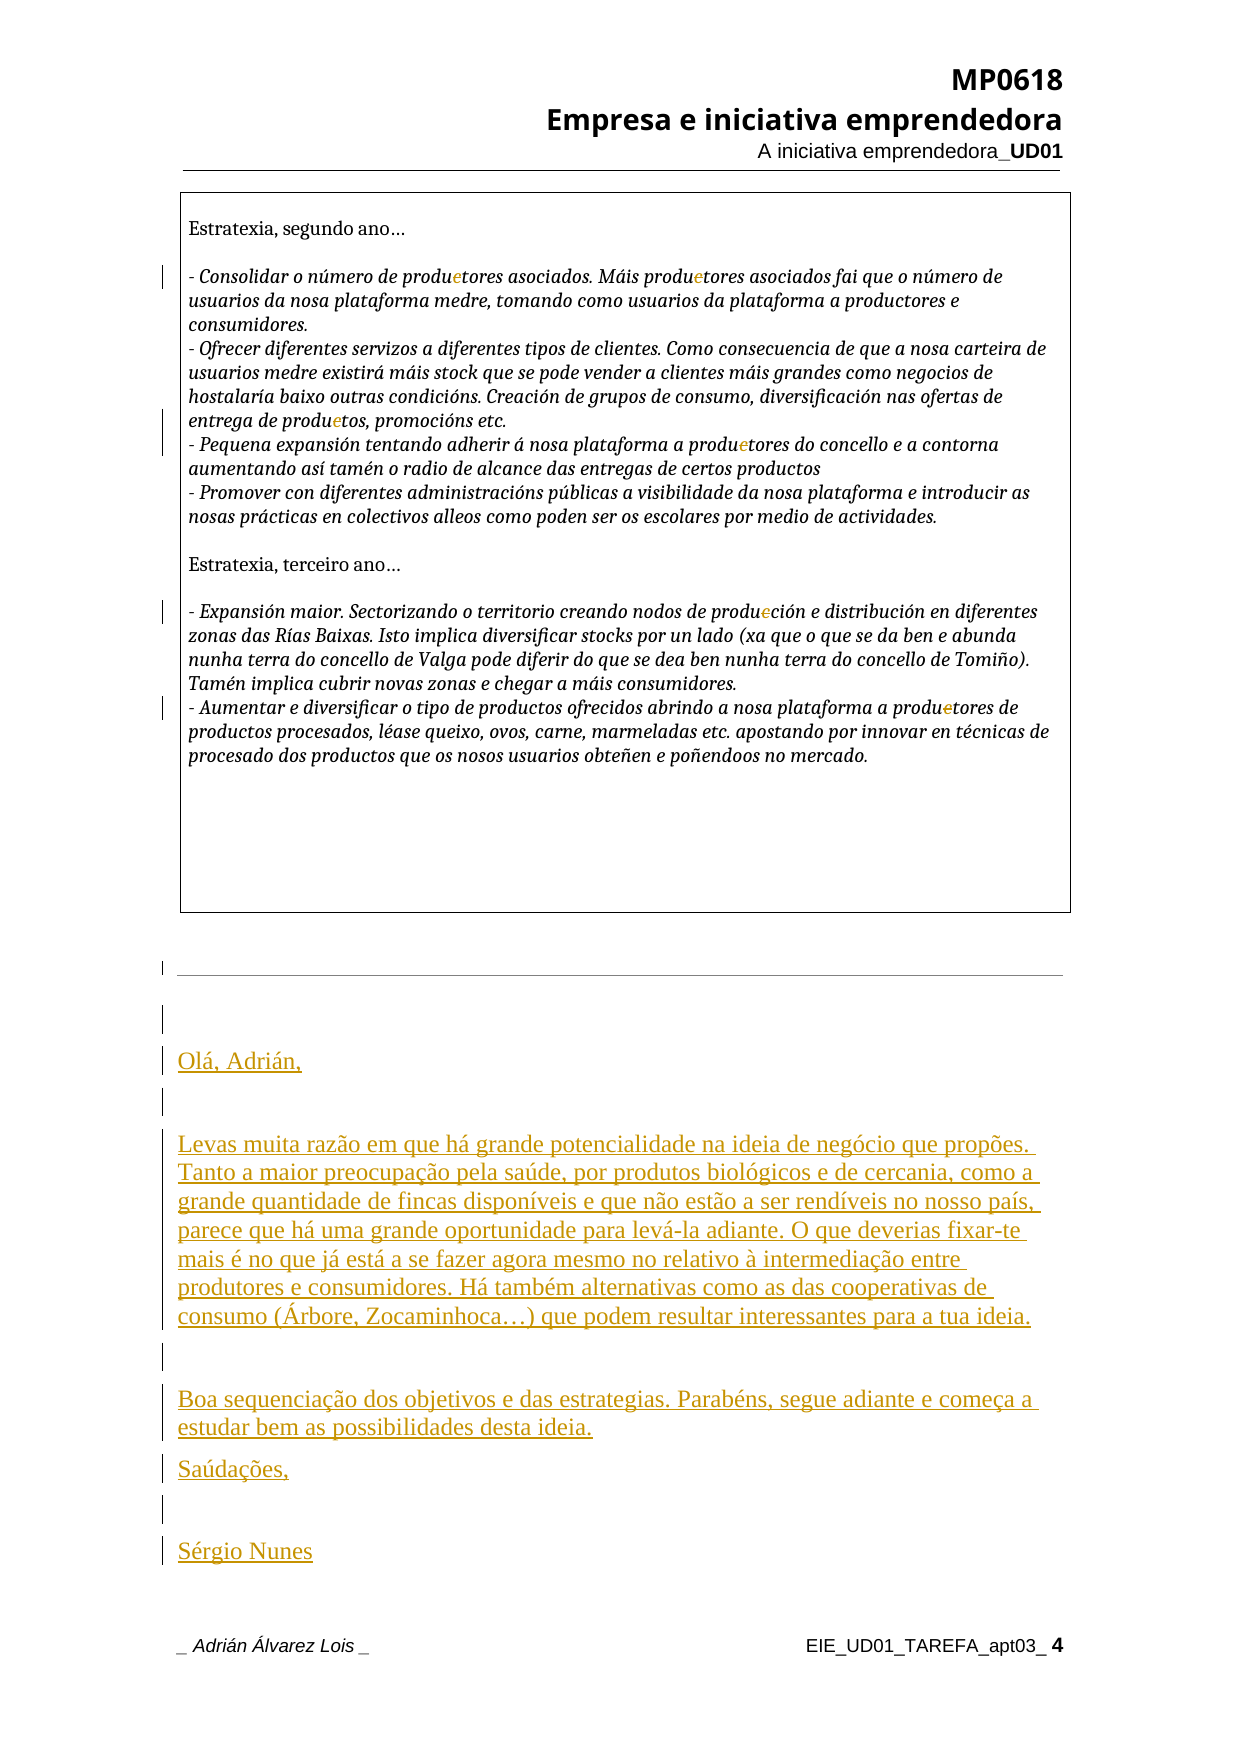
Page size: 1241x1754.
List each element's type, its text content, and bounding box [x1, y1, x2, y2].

text Levas muita razão em que há grande potencialidade na ideia de negócio que propões. Tanto a maior preocupação pela saúde, por produtos biológicos e de cercania, como a grande quantidade de fincas disponíveis e que não estão a ser rendíveis no nosso país, parece que há uma grande oportunidade para levá-la adiante. O que deverias fixar-te mais é no que já está a se fazer agora mesmo no relativo à intermediação entre produtores e consumidores. Há também alternativas como as das cooperativas de consumo (Árbore, Zocaminhoca…) que podem resultar interessantes para a tua ideia. [177, 1129, 1063, 1330]
text Boa sequenciação dos objetivos e das estrategias. Parabéns, segue adiante e começa a estudar bem as possibilidades desta ideia. [177, 1384, 1063, 1441]
text Sérgio Nunes [177, 1536, 1063, 1565]
table_cell Estratexia, segundo ano… - Consolidar o número de produtores asociados. Máis produtores asociados fai que o número de usuarios da nosa plataforma medre, tomando como usuarios da plataforma a productores e consumidores. - Ofrecer diferentes servizos a diferentes tipos de clientes. Como consecuencia de que a nosa carteira de usuarios medre existirá máis stock que se pode vender a clientes máis grandes como negocios de hostalaría baixo outras condicións. Creación de grupos de consumo, diversificación nas ofertas de entrega de produtos, promocións etc. - Pequena expansión tentando adherir á nosa plataforma a produtores do concello e a contorna aumentando así tamén o radio de alcance das entregas de certos productos - Promover con diferentes administracións públicas a visibilidade da nosa plataforma e introducir as nosas prácticas en colectivos alleos como poden ser os escolares por medio de actividades. Estratexia, terceiro ano… - Expansión maior. Sectorizando o territorio creando nodos de produción e distribución en diferentes zonas das Rías Baixas. Isto implica diversificar stocks por un lado (xa que o que se da ben e abunda nunha terra do concello de Valga pode diferir do que se dea ben nunha terra do concello de Tomiño). Tamén implica cubrir novas zonas e chegar a máis consumidores. - Aumentar e diversificar o tipo de productos ofrecidos abrindo a nosa plataforma a produtores de productos procesados, léase queixo, ovos, carne, marmeladas etc. apostando por innovar en técnicas de procesado dos productos que os nosos usuarios obteñen e poñendoos no mercado. [181, 193, 1070, 912]
text Saúdações, [177, 1454, 1063, 1482]
text Olá, Adrián, [177, 1046, 1063, 1075]
